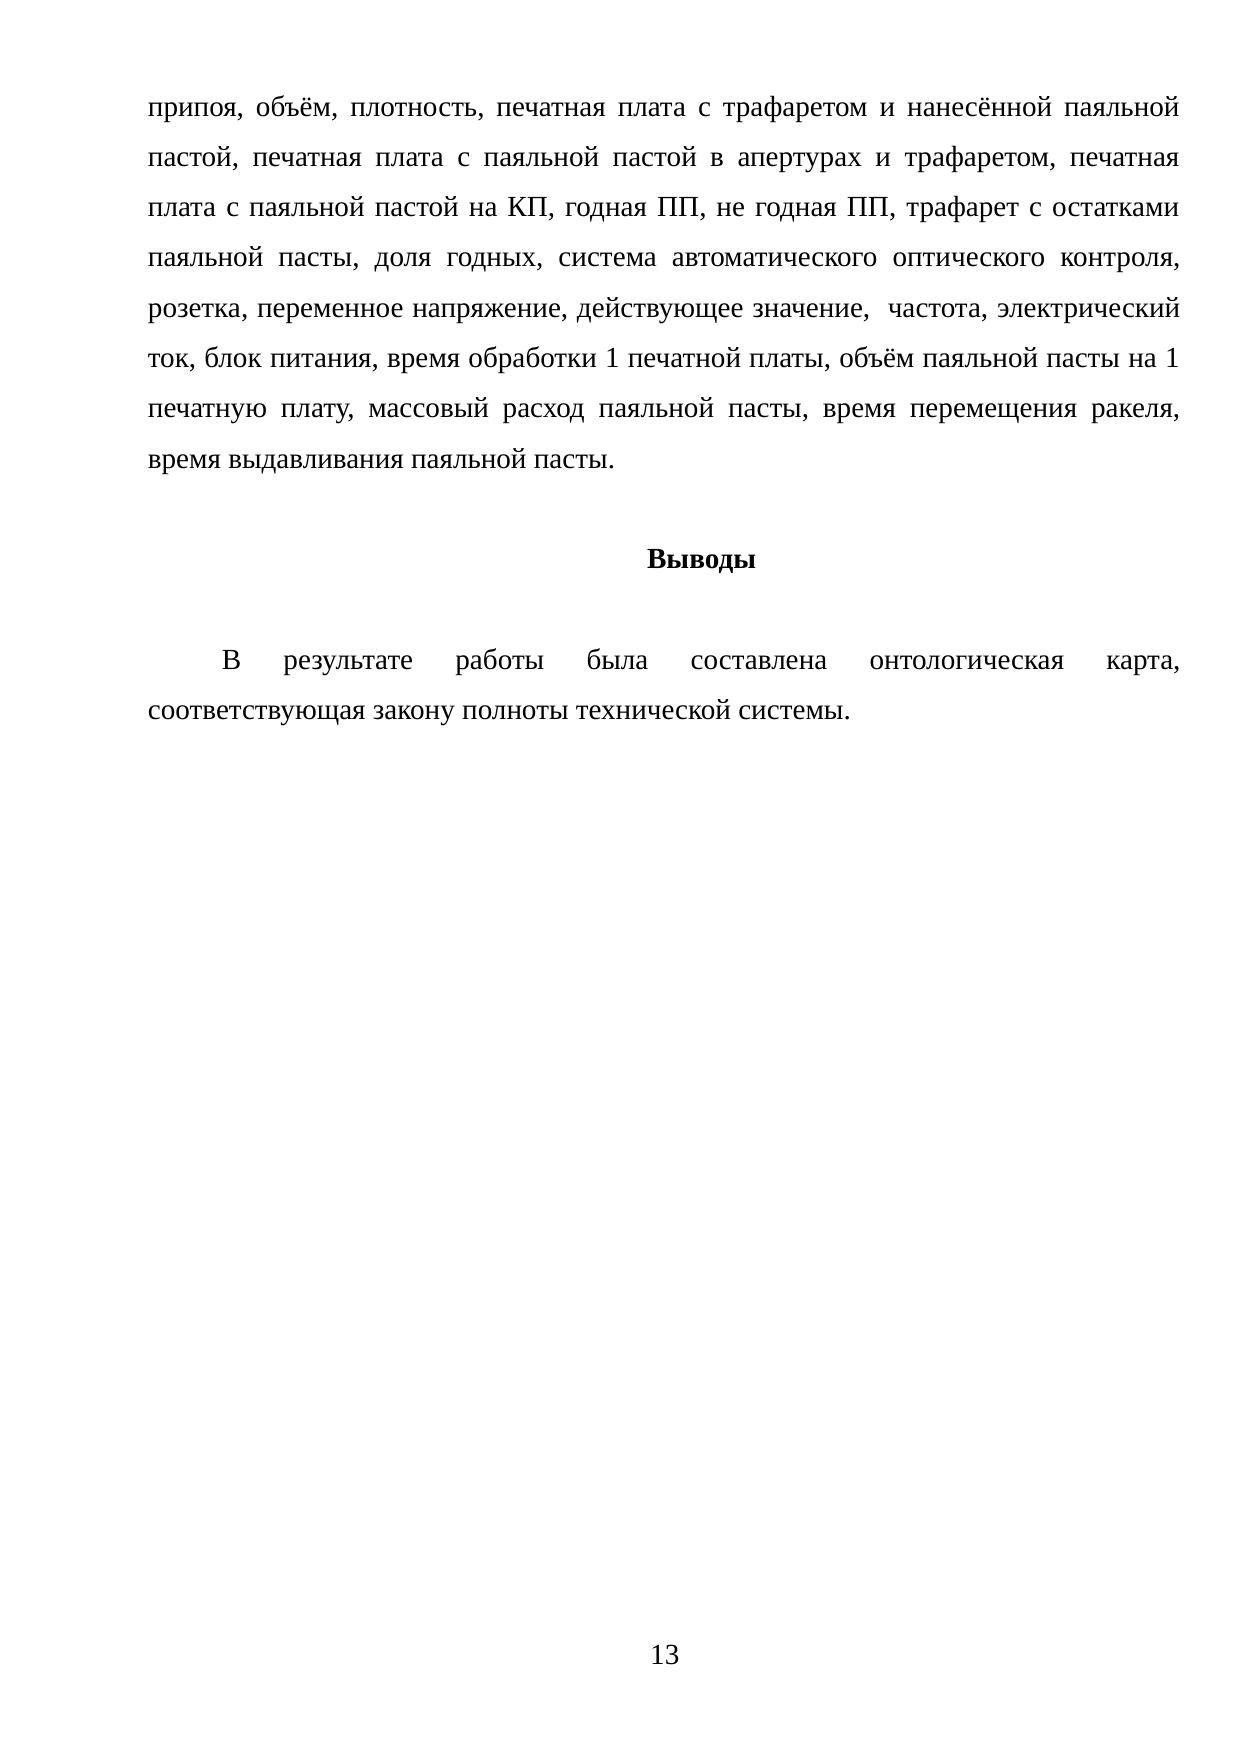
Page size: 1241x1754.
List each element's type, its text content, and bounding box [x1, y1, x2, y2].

text припоя, объём, плотность, печатная плата с трафаретом и нанесённой паяльной пастой, печатная плата с паяльной пастой в апертурах и трафаретом, печатная плата с паяльной пастой на КП, годная ПП, не годная ПП, трафарет с остатками паяльной пасты, доля годных, система автоматического оптического контроля, розетка, переменное напряжение, действующее значение, частота, электрический ток, блок питания, время обработки 1 печатной платы, объём паяльной пасты на 1 печатную плату, массовый расход паяльной пасты, время перемещения ракеля, время выдавливания паяльной пасты. [148, 89, 1181, 474]
text В результате работы была составлена онтологическая карта, соответствующая закону полноты технической системы. [148, 642, 1181, 726]
subtitle Выводы [148, 541, 1181, 575]
